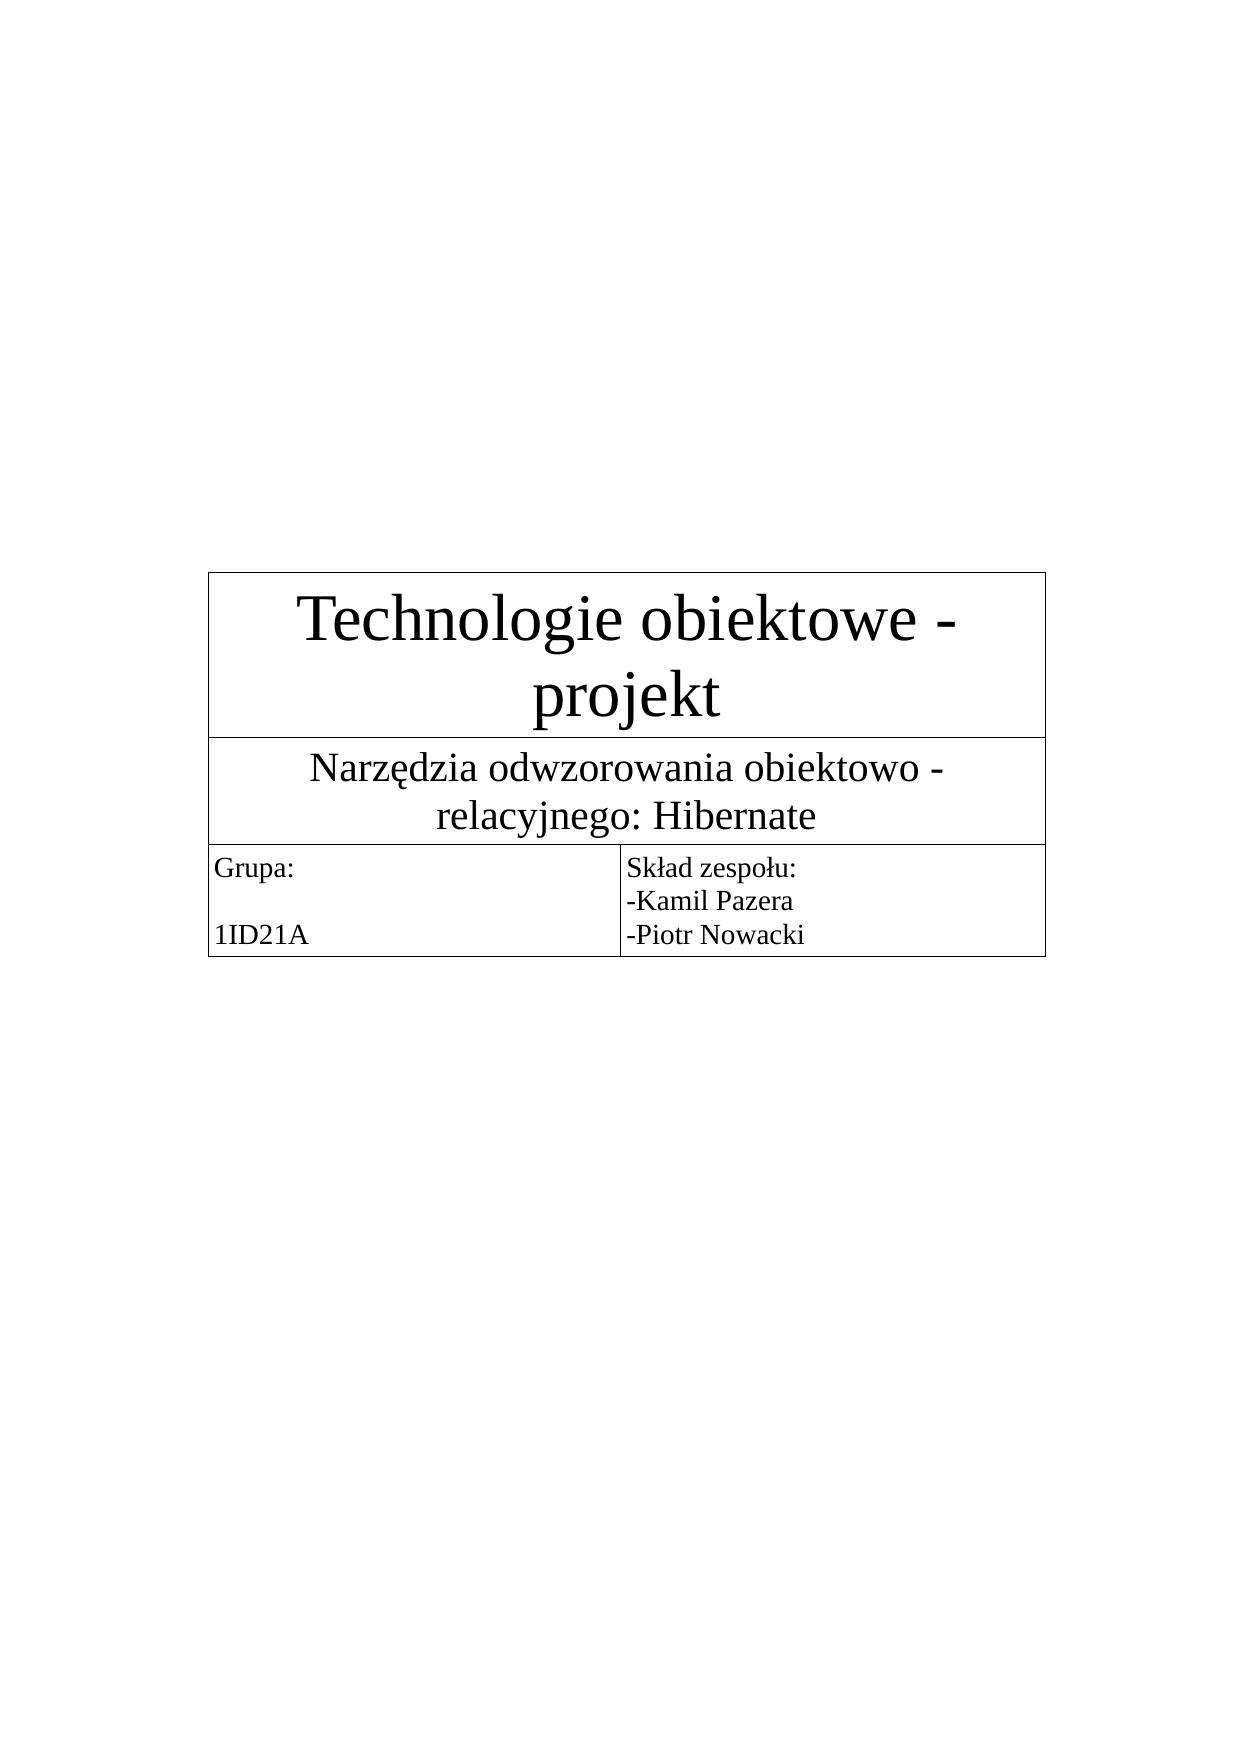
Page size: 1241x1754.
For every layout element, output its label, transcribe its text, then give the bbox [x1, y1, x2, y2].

table_cell Narzędzia odwzorowania obiektowo - relacyjnego: Hibernate [209, 738, 1045, 844]
table_cell Grupa: 1ID21A [209, 845, 620, 956]
table_header Technologie obiektowe - projekt [209, 573, 1045, 737]
table_cell Skład zespołu: -Kamil Pazera -Piotr Nowacki [621, 845, 1045, 956]
